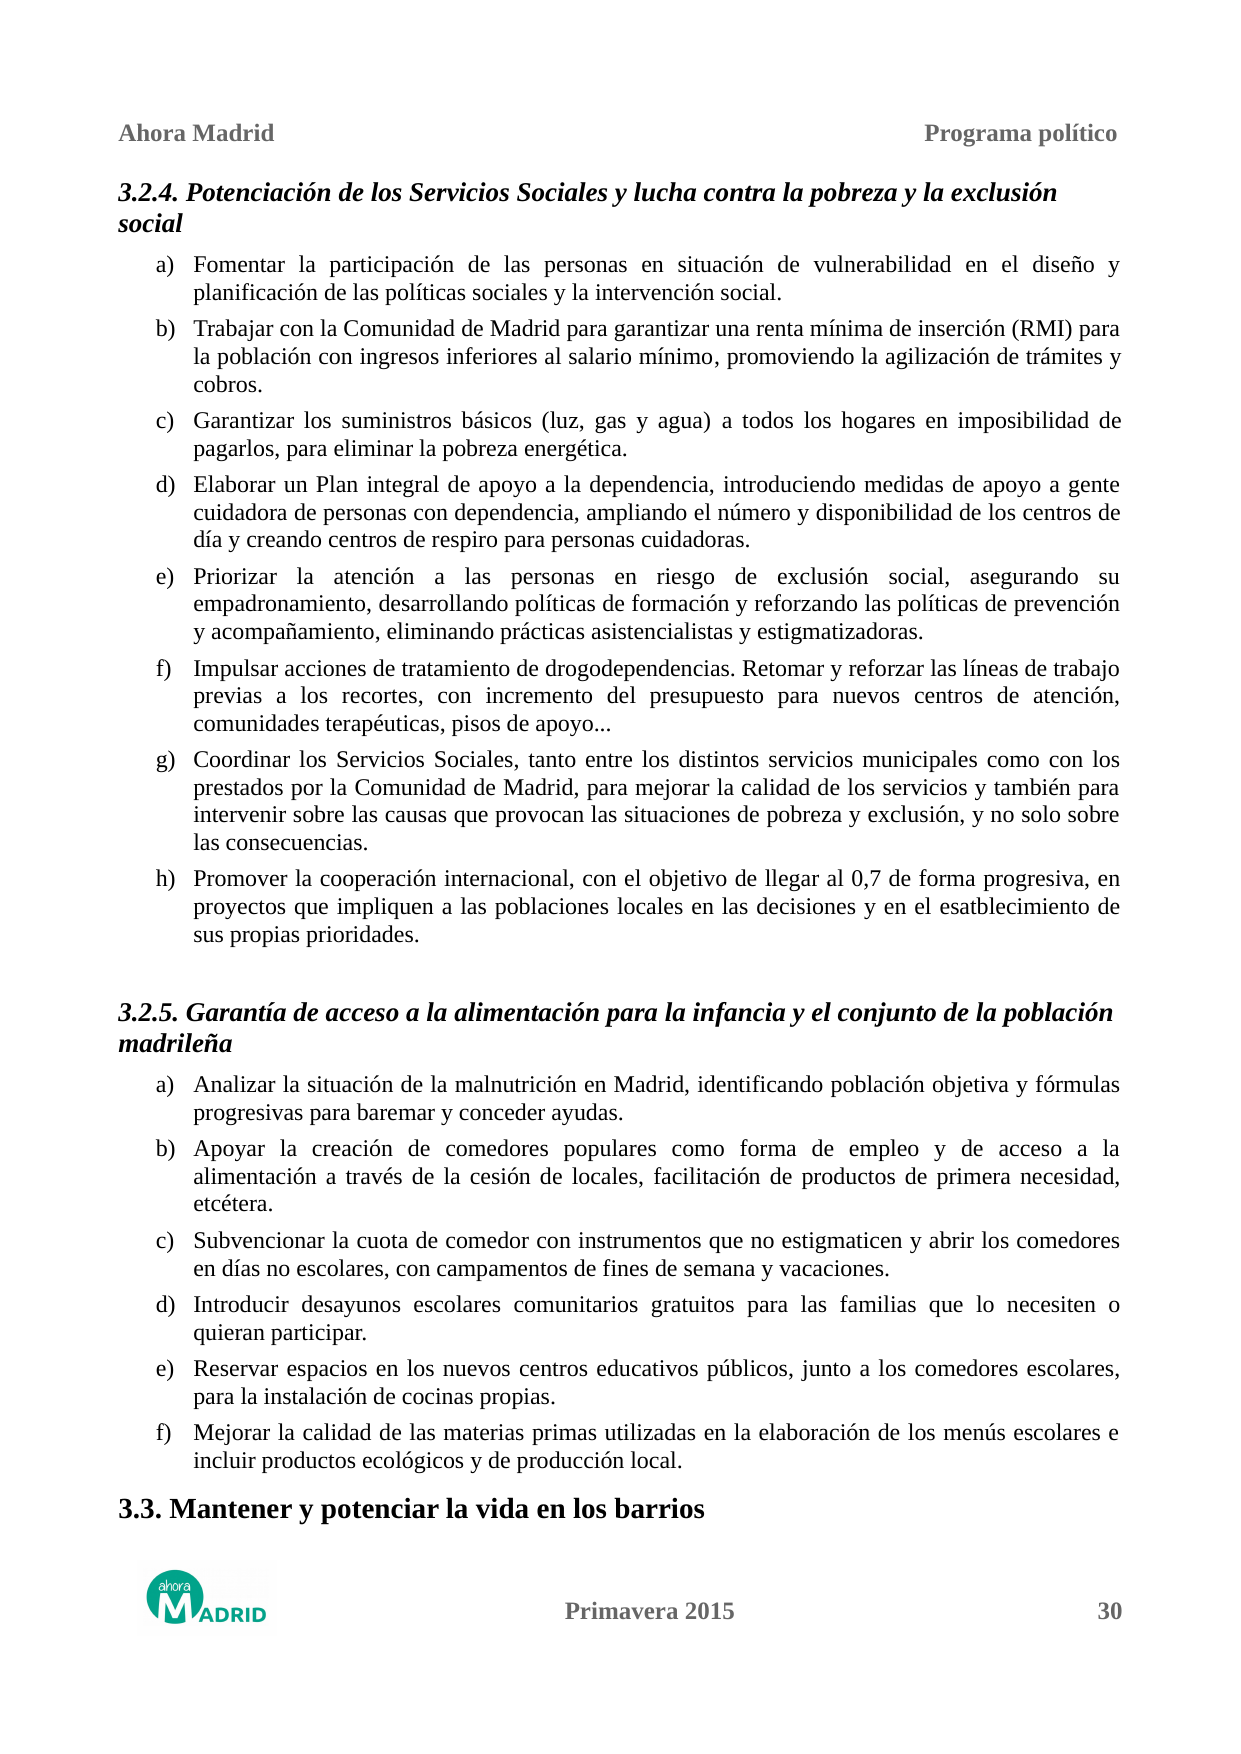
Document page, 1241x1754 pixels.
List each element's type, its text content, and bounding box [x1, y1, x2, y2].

list 3.3. Mantener y potenciar la vida en los barrios [118, 1491, 1122, 1524]
list Promover la cooperación internacional, con el objetivo de llegar al 0,7 de forma progresiva, en proyectos que impliquen a las poblaciones locales en las decisiones y en el esatblecimiento de sus propias prioridades. [156, 864, 1122, 947]
list Priorizar la atención a las personas en riesgo de exclusión social, asegurando su empadronamiento, desarrollando políticas de formación y reforzando las políticas de prevención y acompañamiento, eliminando prácticas asistencialistas y estigmatizadoras. [156, 562, 1122, 645]
list Elaborar un Plan integral de apoyo a la dependencia, introduciendo medidas de apoyo a gente cuidadora de personas con dependencia, ampliando el número y disponibilidad de los centros de día y creando centros de respiro para personas cuidadoras. [156, 470, 1122, 553]
list Fomentar la participación de las personas en situación de vulnerabilidad en el diseño y planificación de las políticas sociales y la intervención social. [156, 250, 1122, 306]
list Garantizar los suministros básicos (luz, gas y agua) a todos los hogares en imposibilidad de pagarlos, para eliminar la pobreza energética. [156, 406, 1122, 461]
list Introducir desayunos escolares comunitarios gratuitos para las familias que lo necesiten o quieran participar. [156, 1290, 1122, 1345]
list Mejorar la calidad de las materias primas utilizadas en la elaboración de los menús escolares e incluir productos ecológicos y de producción local. [156, 1418, 1122, 1473]
picture [137, 1560, 278, 1636]
list Trabajar con la Comunidad de Madrid para garantizar una renta mínima de inserción (RMI) para la población con ingresos inferiores al salario mínimo, promoviendo la agilización de trámites y cobros. [156, 314, 1122, 397]
list Reservar espacios en los nuevos centros educativos públicos, junto a los comedores escolares, para la instalación de cocinas propias. [156, 1354, 1122, 1409]
list Impulsar acciones de tratamiento de drogodependencias. Retomar y reforzar las líneas de trabajo previas a los recortes, con incremento del presupuesto para nuevos centros de atención, comunidades terapéuticas, pisos de apoyo... [156, 653, 1122, 736]
list Apoyar la creación de comedores populares como forma de empleo y de acceso a la alimentación a través de la cesión de locales, facilitación de productos de primera necesidad, etcétera. [156, 1134, 1122, 1217]
list Subvencionar la cuota de comedor con instrumentos que no estigmaticen y abrir los comedores en días no escolares, con campamentos de fines de semana y vacaciones. [156, 1226, 1122, 1281]
list 3.2.4. Potenciación de los Servicios Sociales y lucha contra la pobreza y la exclusión social [118, 176, 1122, 239]
list Coordinar los Servicios Sociales, tanto entre los distintos servicios municipales como con los prestados por la Comunidad de Madrid, para mejorar la calidad de los servicios y también para intervenir sobre las causas que provocan las situaciones de pobreza y exclusión, y no solo sobre las consecuencias. [156, 745, 1122, 856]
list 3.2.5. Garantía de acceso a la alimentación para la infancia y el conjunto de la población madrileña [118, 996, 1122, 1058]
list Analizar la situación de la malnutrición en Madrid, identificando población objetiva y fórmulas progresivas para baremar y conceder ayudas. [156, 1070, 1122, 1125]
